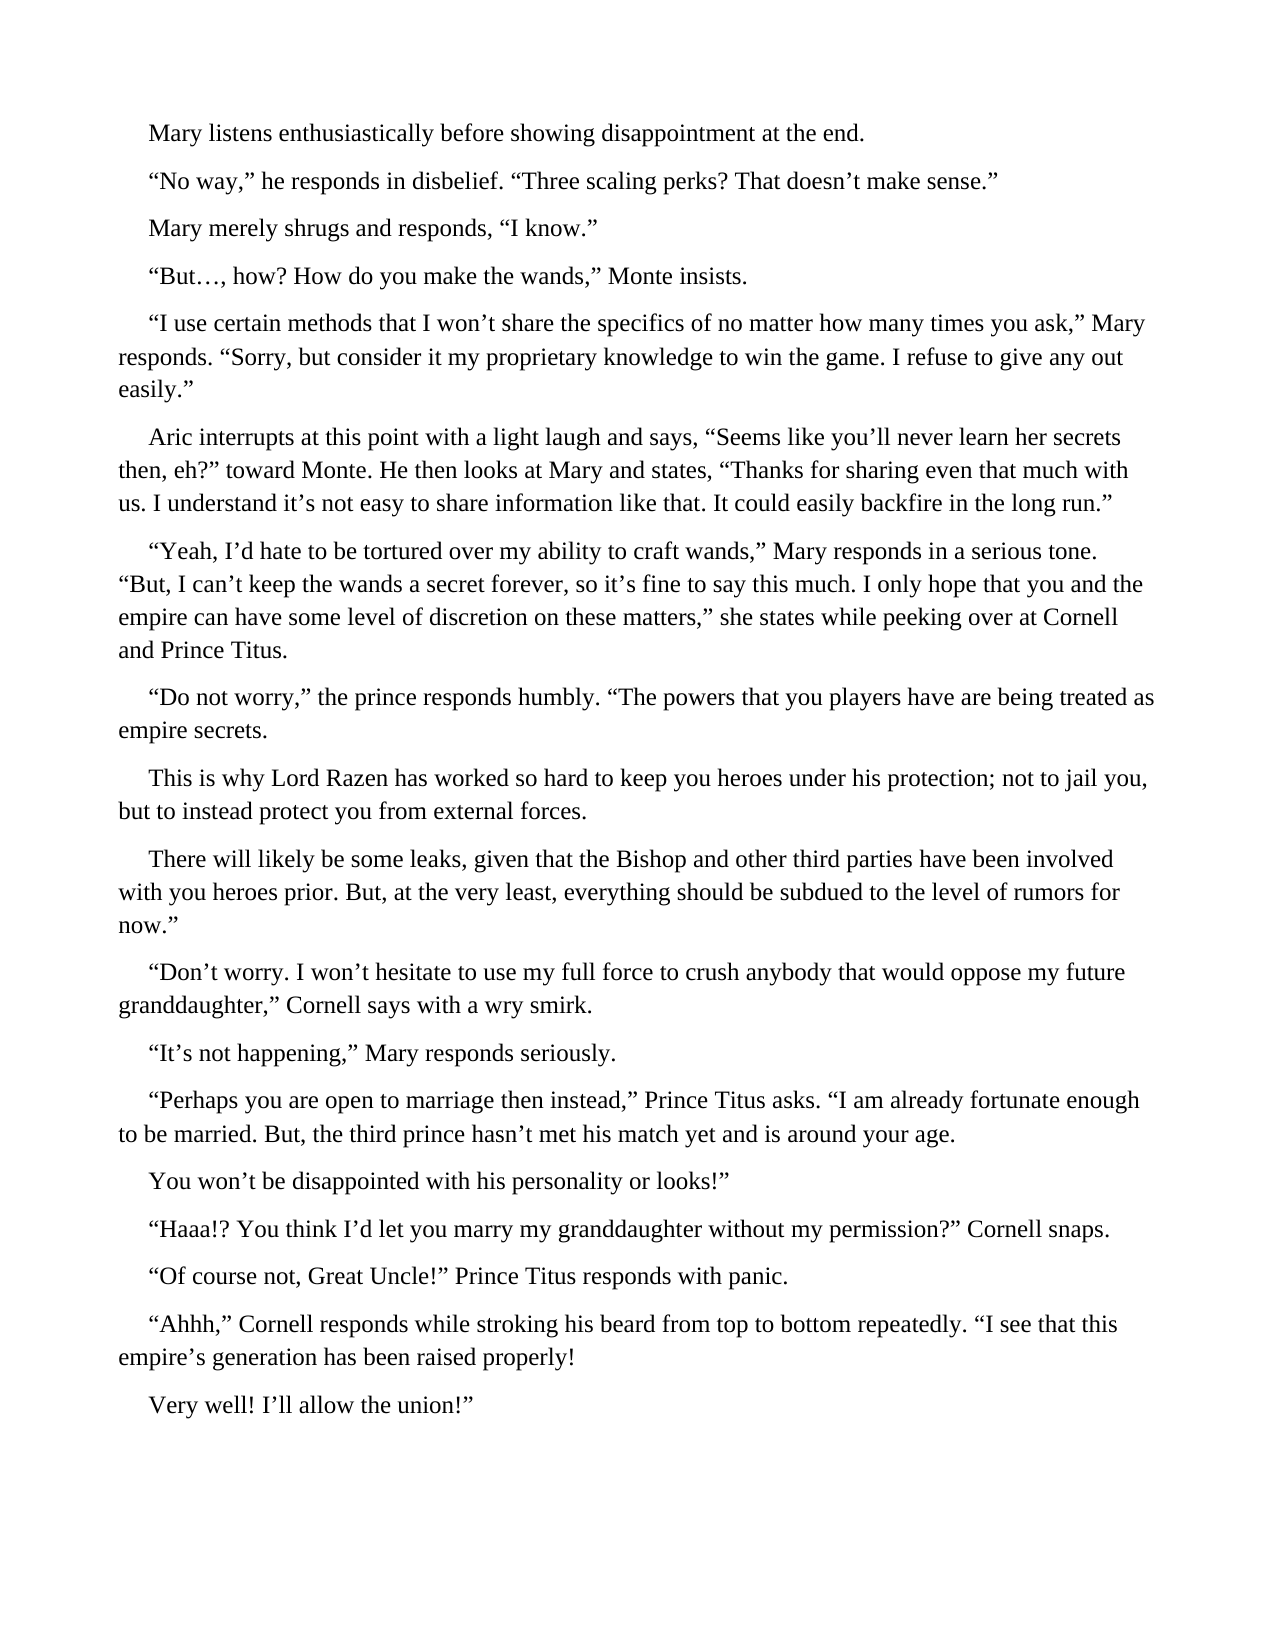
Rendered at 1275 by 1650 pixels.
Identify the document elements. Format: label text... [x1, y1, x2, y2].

text “Ahhh,” Cornell responds while stroking his beard from top to bottom repeatedly. “I see that this empire’s generation has been raised properly! [118, 1309, 1157, 1371]
text Mary listens enthusiastically before showing disappointment at the end. [118, 118, 1157, 147]
text “Haaa!? You think I’d let you marry my granddaughter without my permission?” Cornell snaps. [118, 1214, 1157, 1243]
text Mary merely shrugs and responds, “I know.” [118, 213, 1157, 242]
text “But…, how? How do you make the wands,” Monte insists. [118, 261, 1157, 290]
text Aric interrupts at this point with a light laugh and says, “Seems like you’ll never learn her secrets then, eh?” toward Monte. He then looks at Mary and states, “Thanks for sharing even that much with us. I understand it’s not easy to share information like that. It could easily backfire in the long run.” [118, 422, 1157, 517]
text You won’t be disappointed with his personality or looks!” [118, 1166, 1157, 1195]
text “I use certain methods that I won’t share the specifics of no matter how many times you ask,” Mary responds. “Sorry, but consider it my proprietary knowledge to win the game. I refuse to give any out easily.” [118, 308, 1157, 403]
text “It’s not happening,” Mary responds seriously. [118, 1038, 1157, 1067]
text Very well! I’ll allow the union!” [118, 1390, 1157, 1418]
text “Perhaps you are open to marriage then instead,” Prince Titus asks. “I am already fortunate enough to be married. But, the third prince hasn’t met his match yet and is around your age. [118, 1086, 1157, 1147]
text “No way,” he responds in disbelief. “Three scaling perks? That doesn’t make sense.” [118, 166, 1157, 194]
text “Do not worry,” the prince responds humbly. “The powers that you players have are being treated as empire secrets. [118, 682, 1157, 744]
text There will likely be some leaks, given that the Bishop and other third parties have been involved with you heroes prior. But, at the very least, everything should be subdued to the level of rumors for now.” [118, 844, 1157, 938]
text This is why Lord Razen has worked so hard to keep you heroes under his protection; not to jail you, but to instead protect you from external forces. [118, 763, 1157, 825]
text “Don’t worry. I won’t hesitate to use my full force to crush anybody that would oppose my future granddaughter,” Cornell says with a wry smirk. [118, 957, 1157, 1019]
text “Of course not, Great Uncle!” Prince Titus responds with panic. [118, 1261, 1157, 1290]
text “Yeah, I’d hate to be tortured over my ability to craft wands,” Mary responds in a serious tone. “But, I can’t keep the wands a secret forever, so it’s fine to say this much. I only hope that you and the empire can have some level of discretion on these matters,” she states while peeking over at Cornell and Prince Titus. [118, 536, 1157, 664]
